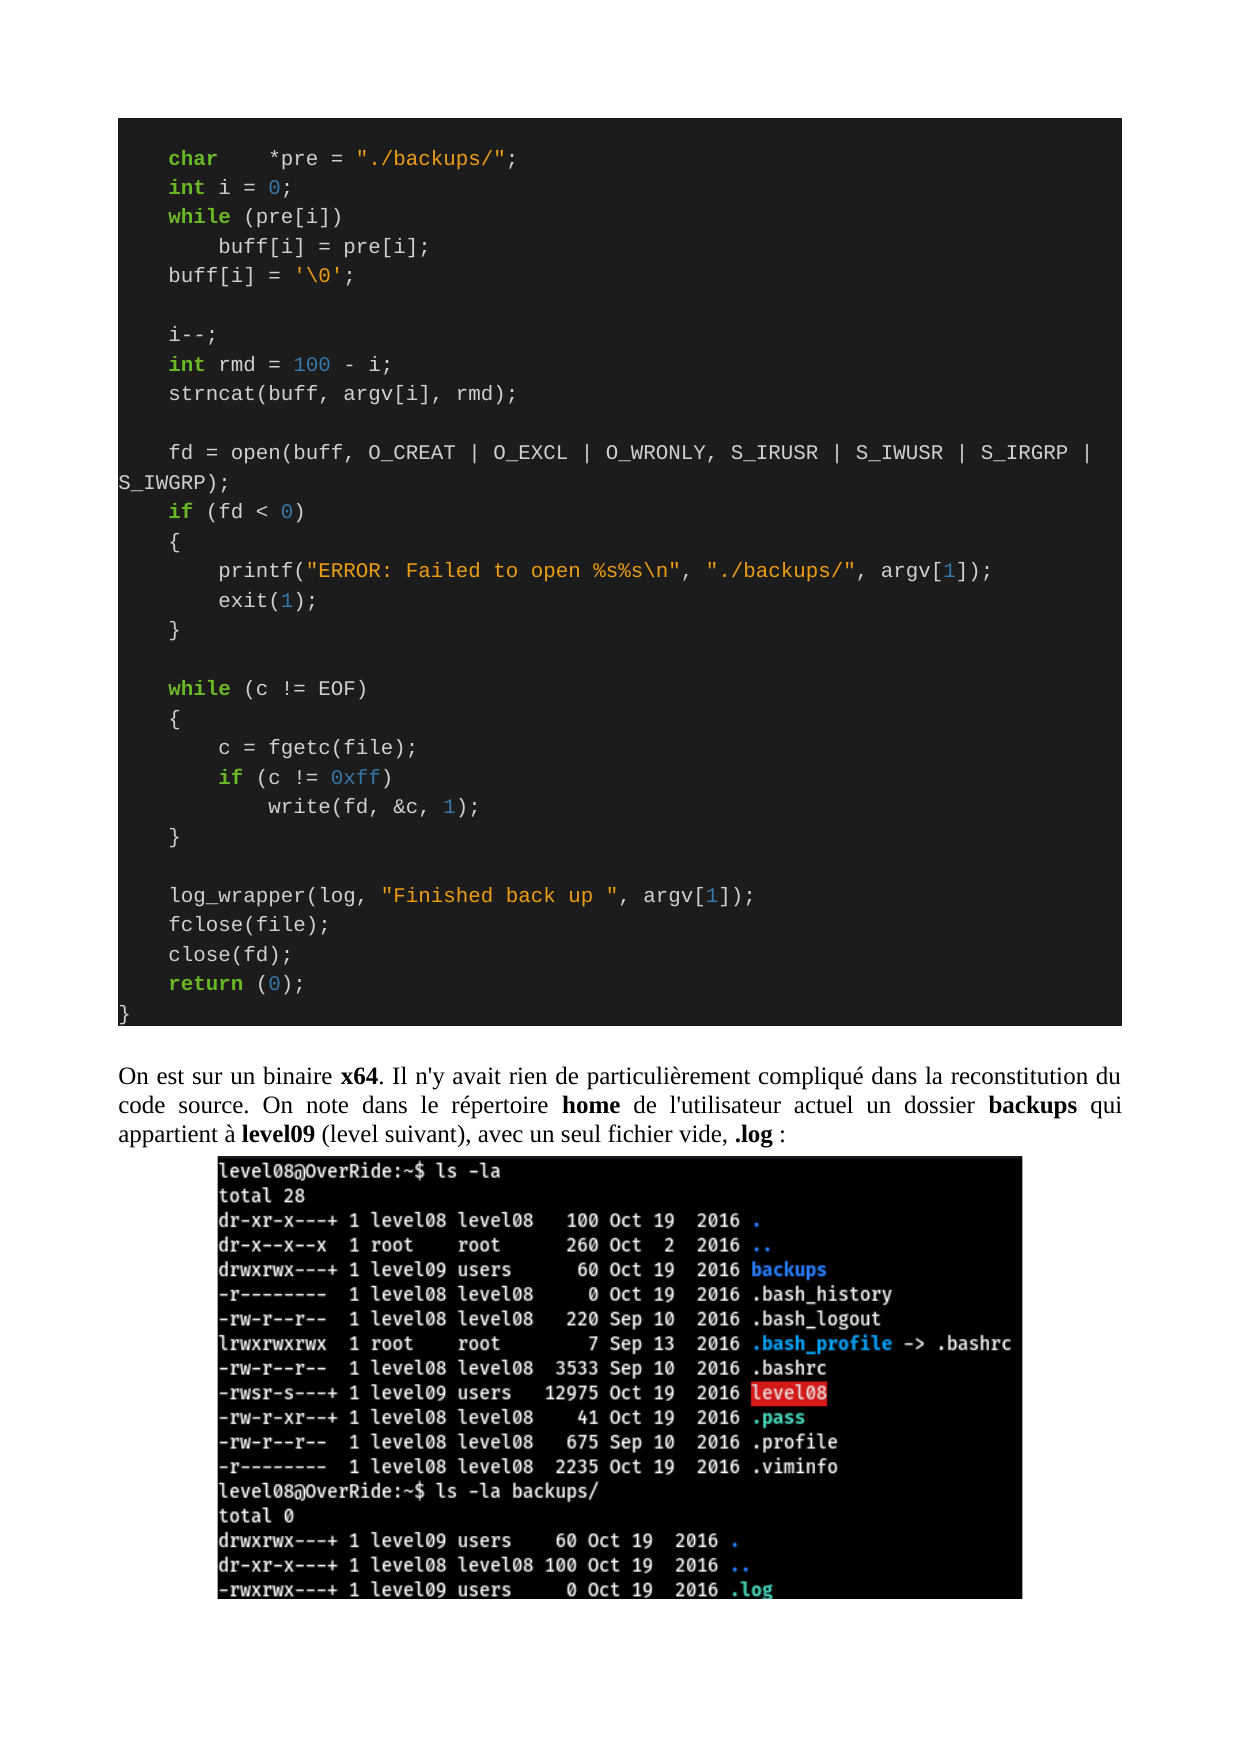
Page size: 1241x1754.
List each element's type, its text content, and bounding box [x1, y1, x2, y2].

text } [118, 619, 1122, 643]
text } [118, 1002, 1122, 1026]
text int i = 0; [118, 177, 1122, 201]
text char *pre = "./backups/"; [118, 148, 1122, 171]
text buff[i] = pre[i]; [118, 236, 1122, 260]
text { [118, 708, 1122, 731]
text write(fd, &c, 1); [118, 796, 1122, 820]
text printf("ERROR: Failed to open %s%s\n", "./backups/", argv[1]); [118, 560, 1122, 584]
text { [118, 531, 1122, 554]
text if (fd < 0) [118, 501, 1122, 525]
text if (c != 0xff) [118, 767, 1122, 790]
text while (c != EOF) [118, 678, 1122, 702]
text c = fgetc(file); [118, 737, 1122, 761]
text i--; [118, 324, 1122, 348]
text fd = open(buff, O_CREAT | O_EXCL | O_WRONLY, S_IRUSR | S_IWUSR | S_IRGRP | S_IWGRP); [118, 442, 1122, 496]
text close(fd); [118, 943, 1122, 967]
text strncat(buff, argv[i], rmd); [118, 383, 1122, 407]
text buff[i] = '\0'; [118, 266, 1122, 289]
text On est sur un binaire x64. Il n'y avait rien de particulièrement compliqué dans la reconstitution du code source. On note dans le répertoire home de l'utilisateur actuel un dossier backups qui appartient à level09 (level suivant), avec un seul fichier vide, .log : [118, 1061, 1122, 1148]
text log_wrapper(log, "Finished back up ", argv[1]); [118, 884, 1122, 908]
text fclose(file); [118, 914, 1122, 938]
text return (0); [118, 973, 1122, 997]
text } [118, 826, 1122, 849]
text exit(1); [118, 590, 1122, 613]
text while (pre[i]) [118, 207, 1122, 230]
text int rmd = 100 - i; [118, 354, 1122, 378]
